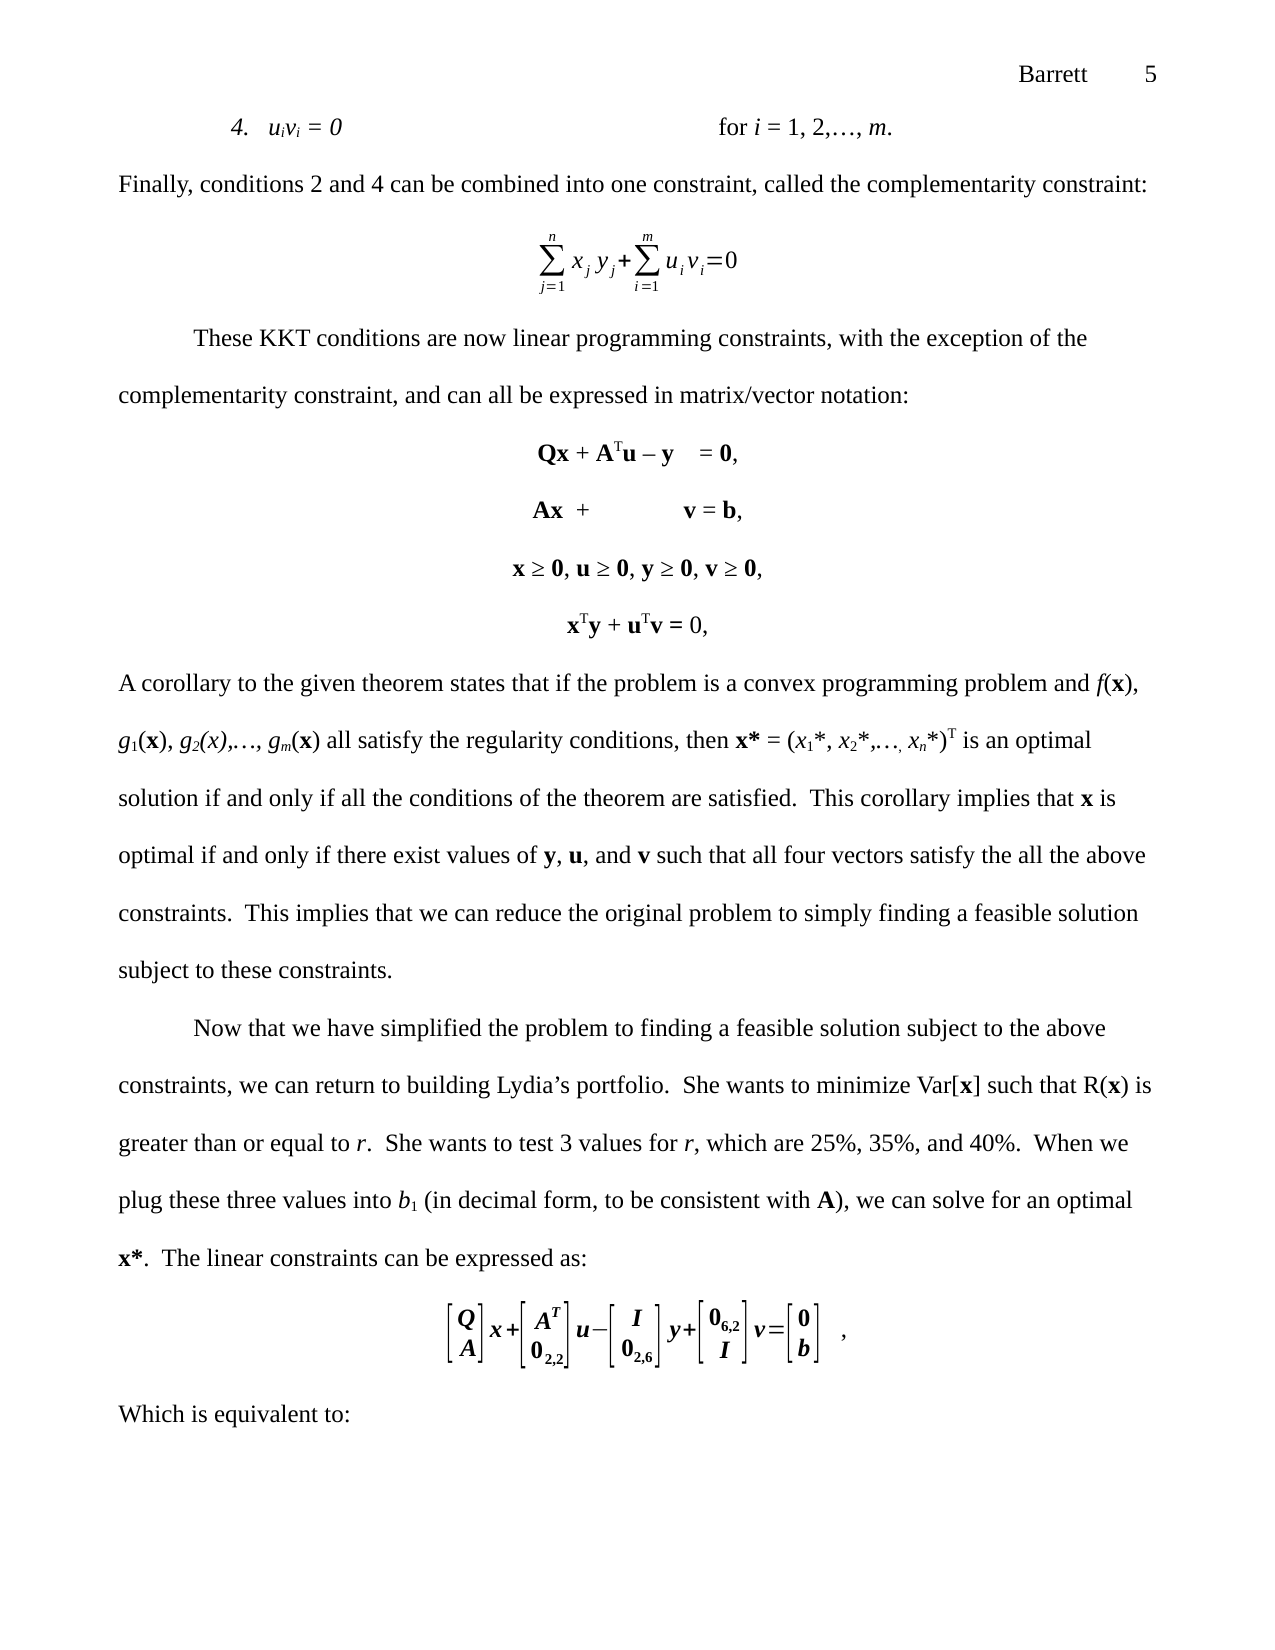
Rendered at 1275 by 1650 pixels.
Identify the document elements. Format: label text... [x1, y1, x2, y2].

text , [118, 1300, 1157, 1370]
text Ax + v = b, [118, 495, 1157, 524]
text These KKT conditions are now linear programming constraints, with the exception of the complementarity constraint, and can all be expressed in matrix/vector notation: [118, 323, 1157, 409]
text xTy + uTv = 0, [118, 610, 1157, 639]
text Finally, conditions 2 and 4 can be combined into one constraint, called the complementarity constraint: [118, 169, 1157, 198]
text Qx + ATu – y = 0, [118, 438, 1157, 467]
text 4. uivi = 0 for i = 1, 2,…, m. [231, 112, 1157, 141]
text Which is equivalent to: [118, 1399, 1157, 1428]
text x ≥ 0, u ≥ 0, y ≥ 0, v ≥ 0, [118, 553, 1157, 582]
text Now that we have simplified the problem to finding a feasible solution subject to the above constraints, we can return to building Lydia’s portfolio. She wants to minimize Var[x] such that R(x) is greater than or equal to r. She wants to test 3 values for r, which are 25%, 35%, and 40%. When we plug these three values into b1 (in decimal form, to be consistent with A), we can solve for an optimal x*. The linear constraints can be expressed as: [118, 1013, 1157, 1272]
text A corollary to the given theorem states that if the problem is a convex programming problem and f(x), g1(x), g2(x),…, gm(x) all satisfy the regularity conditions, then x* = (x1*, x2*,…, xn*)T is an optimal solution if and only if all the conditions of the theorem are satisfied. This corollary implies that x is optimal if and only if there exist values of y, u, and v such that all four vectors satisfy the all the above constraints. This implies that we can reduce the original problem to simply finding a feasible solution subject to these constraints. [118, 668, 1157, 984]
